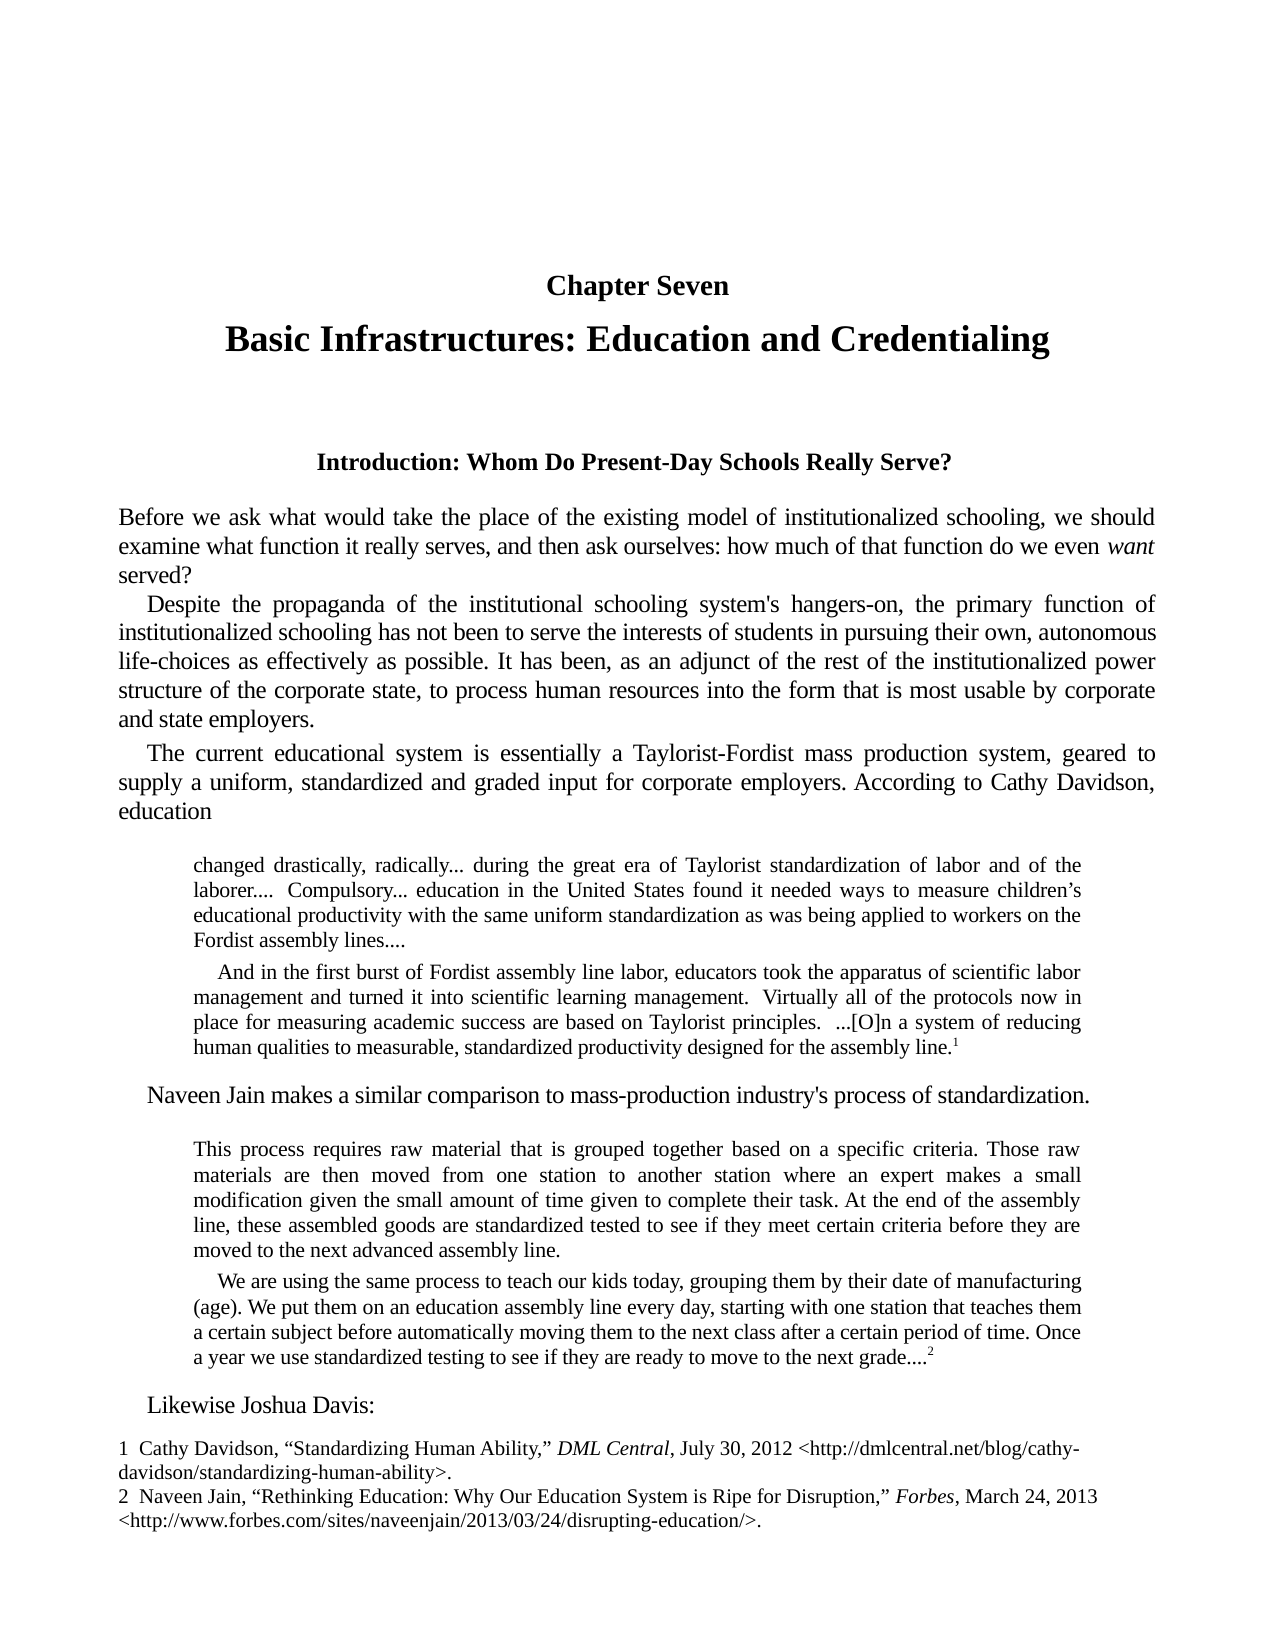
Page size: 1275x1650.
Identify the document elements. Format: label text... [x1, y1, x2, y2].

text Naveen Jain makes a similar comparison to mass-production industry's process of standardization. [118, 1081, 1157, 1109]
text Likewise Joshua Davis: [118, 1390, 1157, 1419]
text This process requires raw material that is grouped together based on a specific criteria. Those raw materials are then moved from one station to another station where an expert makes a small modification given the small amount of time given to complete their task. At the end of the assembly line, these assembled goods are standardized tested to see if they meet certain criteria before they are moved to the next advanced assembly line. [193, 1136, 1082, 1262]
title Basic Infrastructures: Education and Credentialing [118, 317, 1157, 360]
text Despite the propaganda of the institutional schooling system's hangers-on, the primary function of institutionalized schooling has not been to serve the interests of students in pursuing their own, autonomous life-choices as effectively as possible. It has been, as an adjunct of the rest of the institutionalized power structure of the corporate state, to process human resources into the form that is most usable by corporate and state employers. [118, 589, 1157, 732]
text We are using the same process to teach our kids today, grouping them by their date of manufacturing (age). We put them on an education assembly line every day, starting with one station that teaches them a certain subject before automatically moving them to the next class after a certain period of time. Once a year we use standardized testing to see if they are ready to move to the next grade.... [193, 1268, 1082, 1369]
text The current educational system is essentially a Taylorist-Fordist mass production system, geared to supply a uniform, standardized and graded input for corporate employers. According to Cathy Davidson, education [118, 738, 1157, 825]
text changed drastically, radically... during the great era of Taylorist standardization of labor and of the laborer.... Compulsory... education in the United States found it needed ways to measure children’s educational productivity with the same uniform standardization as was being applied to workers on the Fordist assembly lines.... [193, 852, 1082, 953]
text Cathy Davidson, “Standardizing Human Ability,” DML Central, July 30, 2012 <http://dmlcentral.net/blog/cathy-davidson/standardizing-human-ability>. [118, 1436, 1157, 1484]
title Before we ask what would take the place of the existing model of institutionalized schooling, we should examine what function it really serves, and then ask ourselves: how much of that function do we even want served? [118, 502, 1157, 589]
text Chapter Seven [118, 268, 1157, 302]
title Introduction: Whom Do Present-Day Schools Really Serve? [118, 447, 1157, 476]
text And in the first burst of Fordist assembly line labor, educators took the apparatus of scientific labor management and turned it into scientific learning management. Virtually all of the protocols now in place for measuring academic success are based on Taylorist principles. ...[O]n a system of reducing human qualities to measurable, standardized productivity designed for the assembly line. [193, 959, 1082, 1059]
text Naveen Jain, “Rethinking Education: Why Our Education System is Ripe for Disruption,” Forbes, March 24, 2013 <http://www.forbes.com/sites/naveenjain/2013/03/24/disrupting-education/>. [118, 1484, 1157, 1532]
